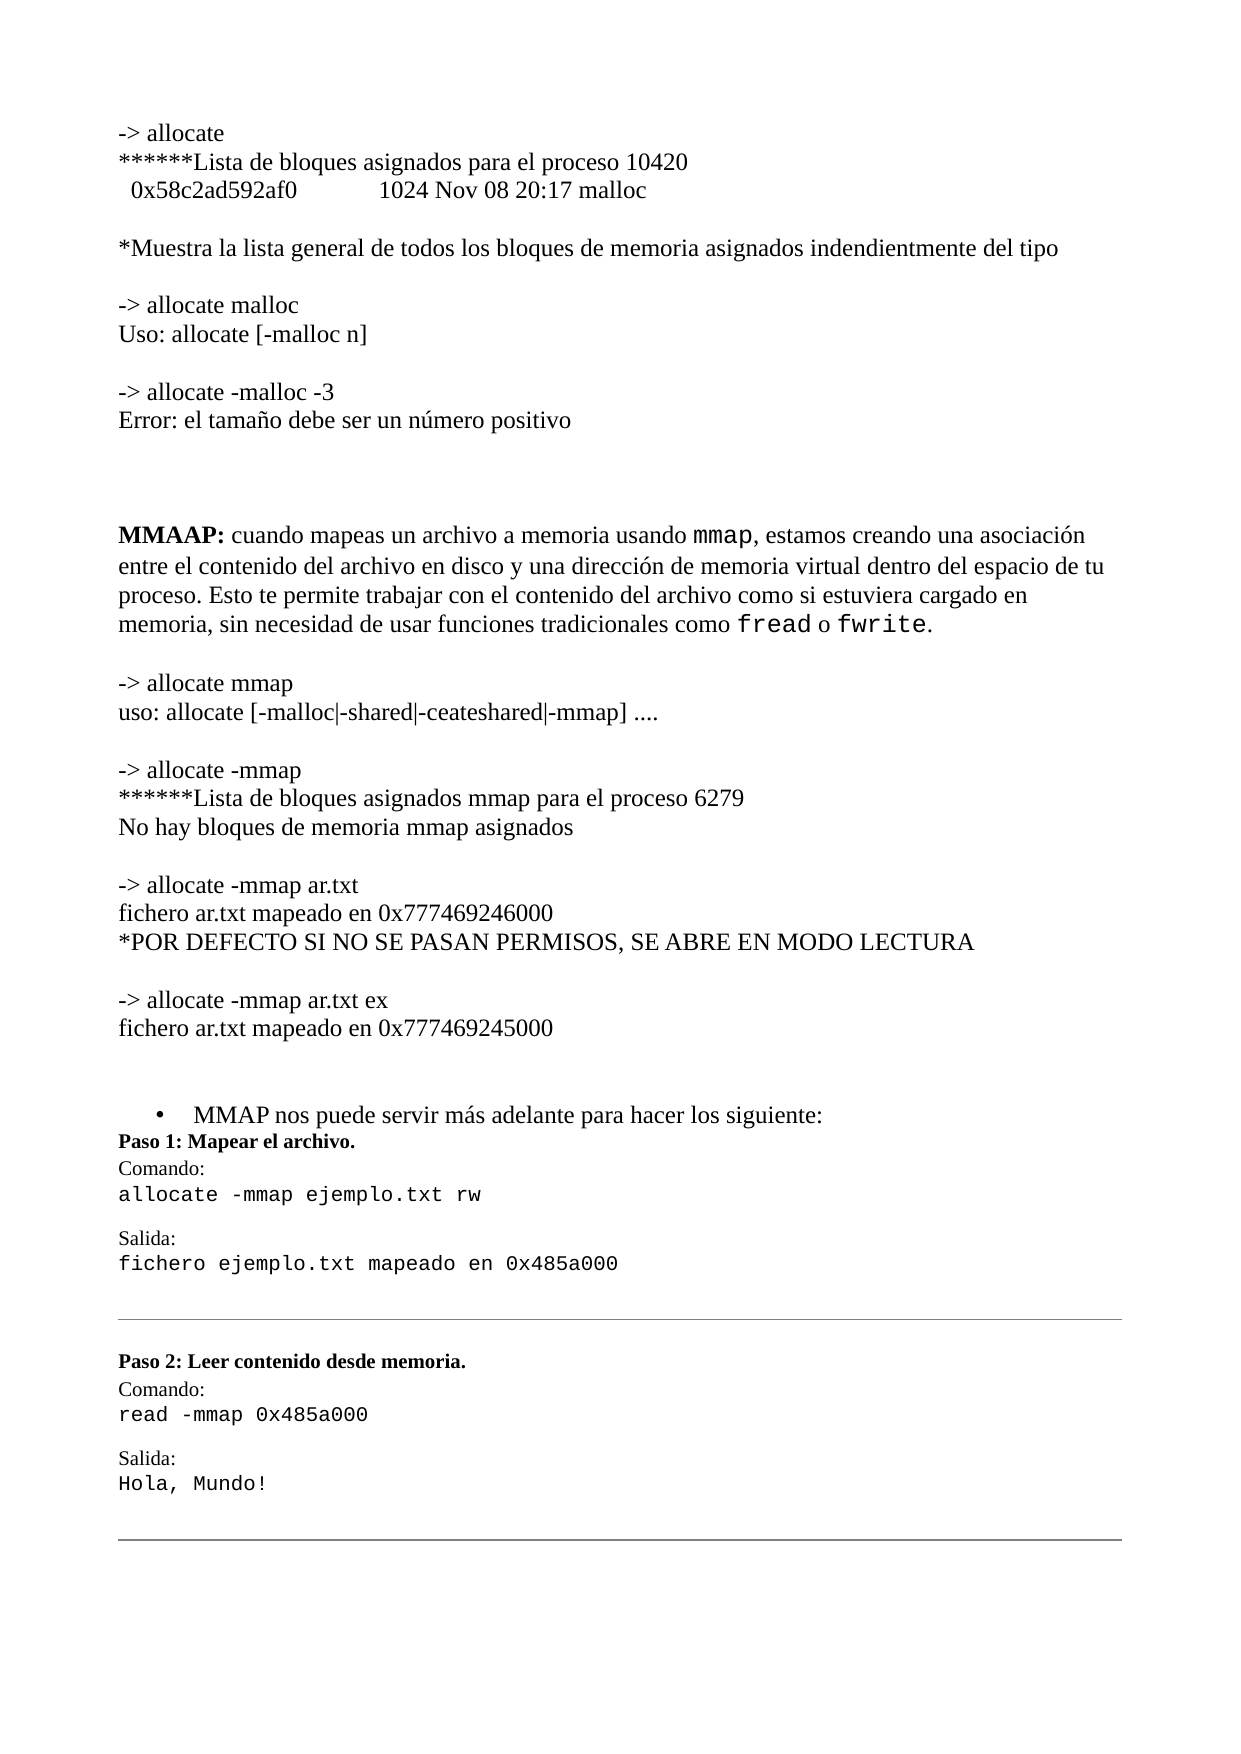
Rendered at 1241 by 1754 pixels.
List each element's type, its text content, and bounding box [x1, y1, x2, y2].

text Salida: Hola, Mundo! [118, 1446, 1122, 1497]
text -> allocate -malloc -3 [118, 377, 1122, 406]
text -> allocate -mmap ar.txt ex [118, 985, 1122, 1013]
text Paso 1: Mapear el archivo. Comando: allocate -mmap ejemplo.txt rw [118, 1128, 1122, 1207]
text No hay bloques de memoria mmap asignados [118, 812, 1122, 841]
text ******Lista de bloques asignados para el proceso 10420 [118, 147, 1122, 176]
text uso: allocate [-malloc|-shared|-ceateshared|-mmap] .... [118, 697, 1122, 726]
text Salida: fichero ejemplo.txt mapeado en 0x485a000 [118, 1226, 1122, 1277]
text Paso 2: Leer contenido desde memoria. Comando: read -mmap 0x485a000 [118, 1349, 1122, 1428]
text -> allocate mmap [118, 668, 1122, 697]
text *Muestra la lista general de todos los bloques de memoria asignados indendientmente del tipo [118, 233, 1122, 262]
text -> allocate -mmap [118, 755, 1122, 783]
text fichero ar.txt mapeado en 0x777469245000 [118, 1013, 1122, 1042]
text MMAAP: cuando mapeas un archivo a memoria usando mmap, estamos creando una asociación entre el contenido del archivo en disco y una dirección de memoria virtual dentro del espacio de tu proceso. Esto te permite trabajar con el contenido del archivo como si estuviera cargado en memoria, sin necesidad de usar funciones tradicionales como fread o fwrite. [118, 521, 1122, 640]
text Uso: allocate [-malloc n] [118, 319, 1122, 348]
text *POR DEFECTO SI NO SE PASAN PERMISOS, SE ABRE EN MODO LECTURA [118, 927, 1122, 956]
text Error: el tamaño debe ser un número positivo [118, 406, 1122, 434]
text ******Lista de bloques asignados mmap para el proceso 6279 [118, 783, 1122, 812]
text -> allocate -mmap ar.txt [118, 870, 1122, 898]
text -> allocate [118, 118, 1122, 147]
list MMAP nos puede servir más adelante para hacer los siguiente: [156, 1100, 1122, 1128]
text fichero ar.txt mapeado en 0x777469246000 [118, 898, 1122, 927]
text 0x58c2ad592af0 1024 Nov 08 20:17 malloc [118, 176, 1122, 204]
text -> allocate malloc [118, 291, 1122, 319]
